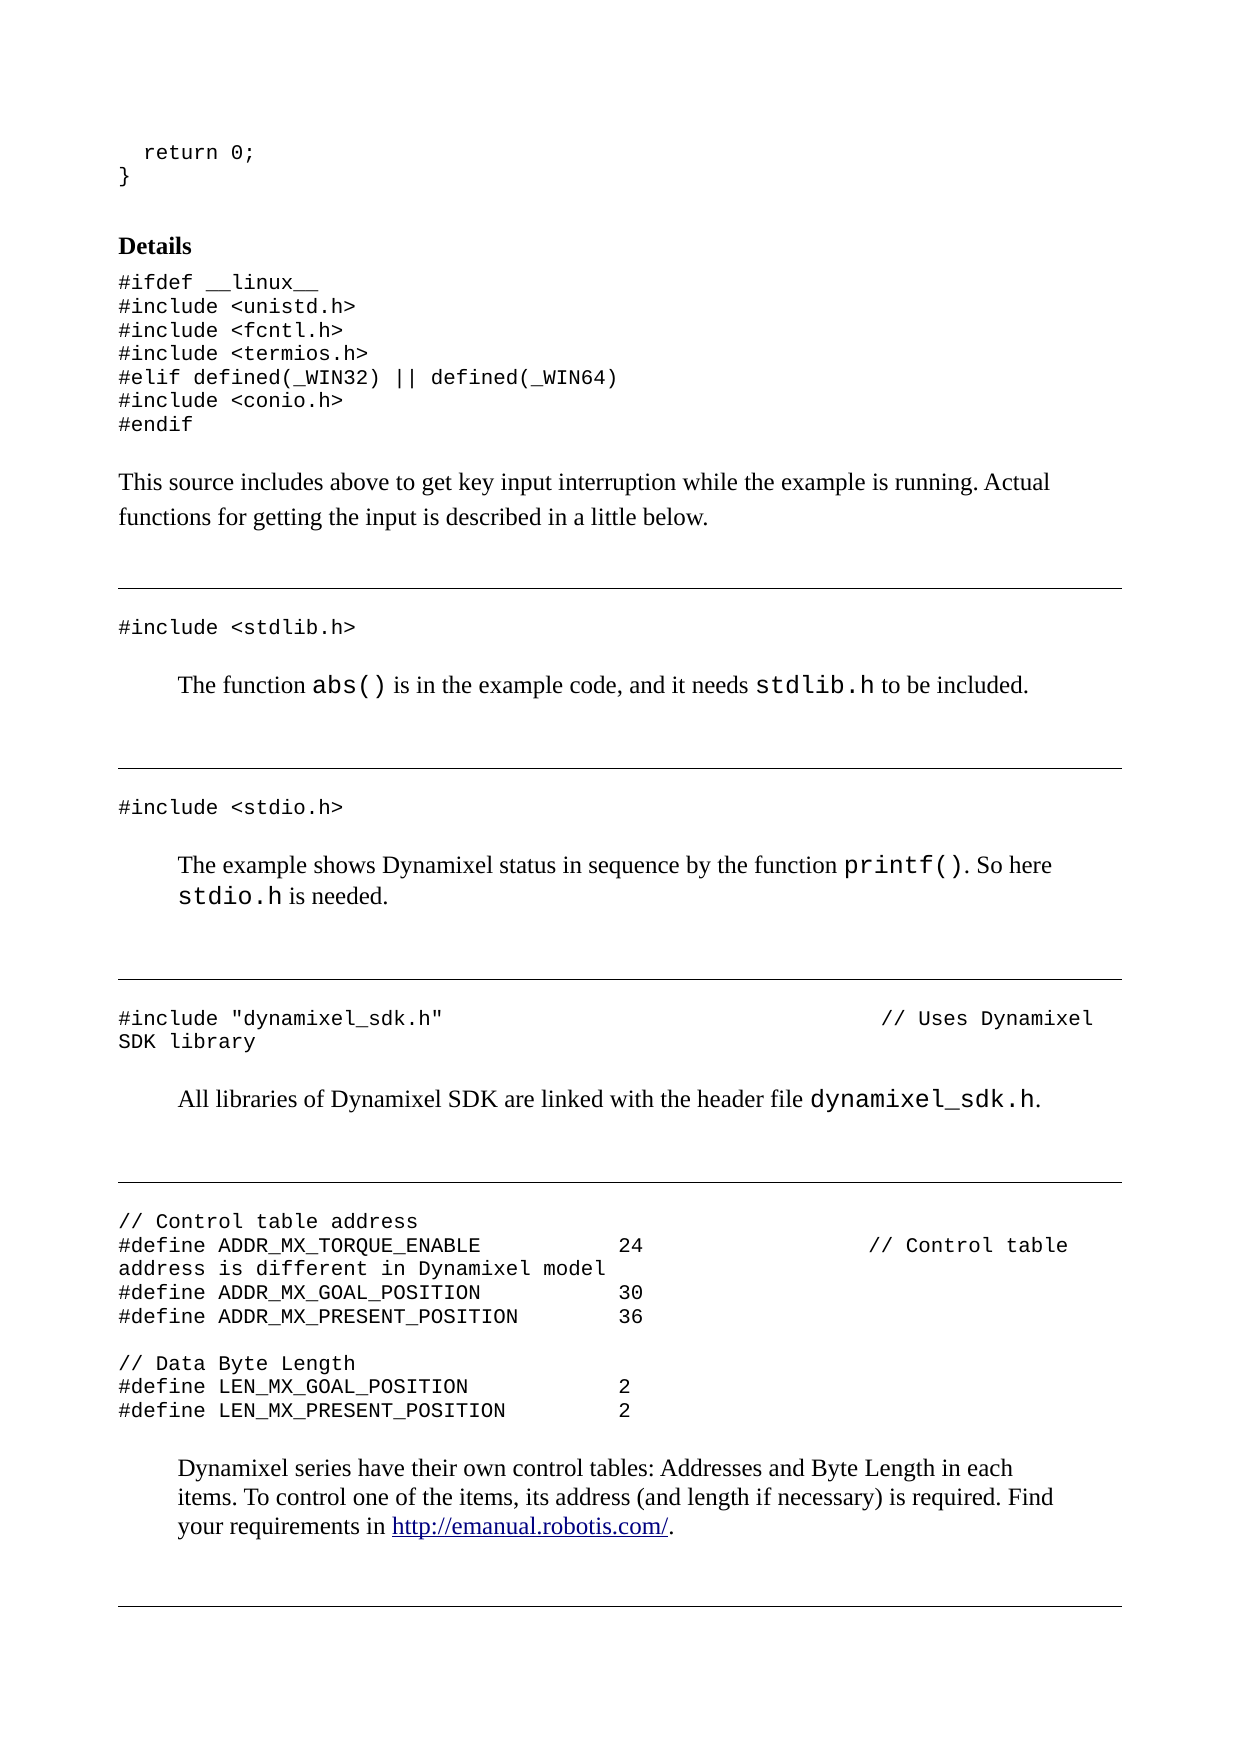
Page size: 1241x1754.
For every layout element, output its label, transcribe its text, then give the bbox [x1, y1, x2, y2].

text All libraries of Dynamixel SDK are linked with the header file dynamixel_sdk.h. [177, 1084, 1063, 1115]
text #include <stdlib.h> [118, 617, 1122, 641]
text #endif [118, 414, 1122, 438]
text return 0; [118, 142, 1122, 165]
text #define ADDR_MX_GOAL_POSITION 30 [118, 1282, 1122, 1306]
text #define ADDR_MX_TORQUE_ENABLE 24 // Control table address is different in Dynamixel model [118, 1235, 1122, 1282]
text This source includes above to get key input interruption while the example is running. Actual functions for getting the input is described in a little below. [118, 467, 1122, 531]
text #include <fcntl.h> [118, 319, 1122, 343]
text #include "dynamixel_sdk.h" // Uses Dynamixel SDK library [118, 1008, 1122, 1055]
text #ifdef __linux__ [118, 272, 1122, 296]
text #include <termios.h> [118, 343, 1122, 367]
text The example shows Dynamixel status in sequence by the function printf(). So here stdio.h is needed. [177, 850, 1063, 912]
text #define ADDR_MX_PRESENT_POSITION 36 [118, 1306, 1122, 1329]
text #include <stdio.h> [118, 797, 1122, 821]
text #define LEN_MX_GOAL_POSITION 2 [118, 1377, 1122, 1400]
text #include <conio.h> [118, 391, 1122, 414]
text // Data Byte Length [118, 1353, 1122, 1377]
subtitle Details [118, 231, 1122, 260]
text #elif defined(_WIN32) || defined(_WIN64) [118, 367, 1122, 391]
text The function abs() is in the example code, and it needs stdlib.h to be included. [177, 670, 1063, 701]
text #define LEN_MX_PRESENT_POSITION 2 [118, 1400, 1122, 1424]
text // Control table address [118, 1211, 1122, 1235]
text #include <unistd.h> [118, 296, 1122, 319]
text } [118, 165, 1122, 189]
text Dynamixel series have their own control tables: Addresses and Byte Length in each items. To control one of the items, its address (and length if necessary) is required. Find your requirements in http://emanual.robotis.com/. [177, 1453, 1063, 1539]
